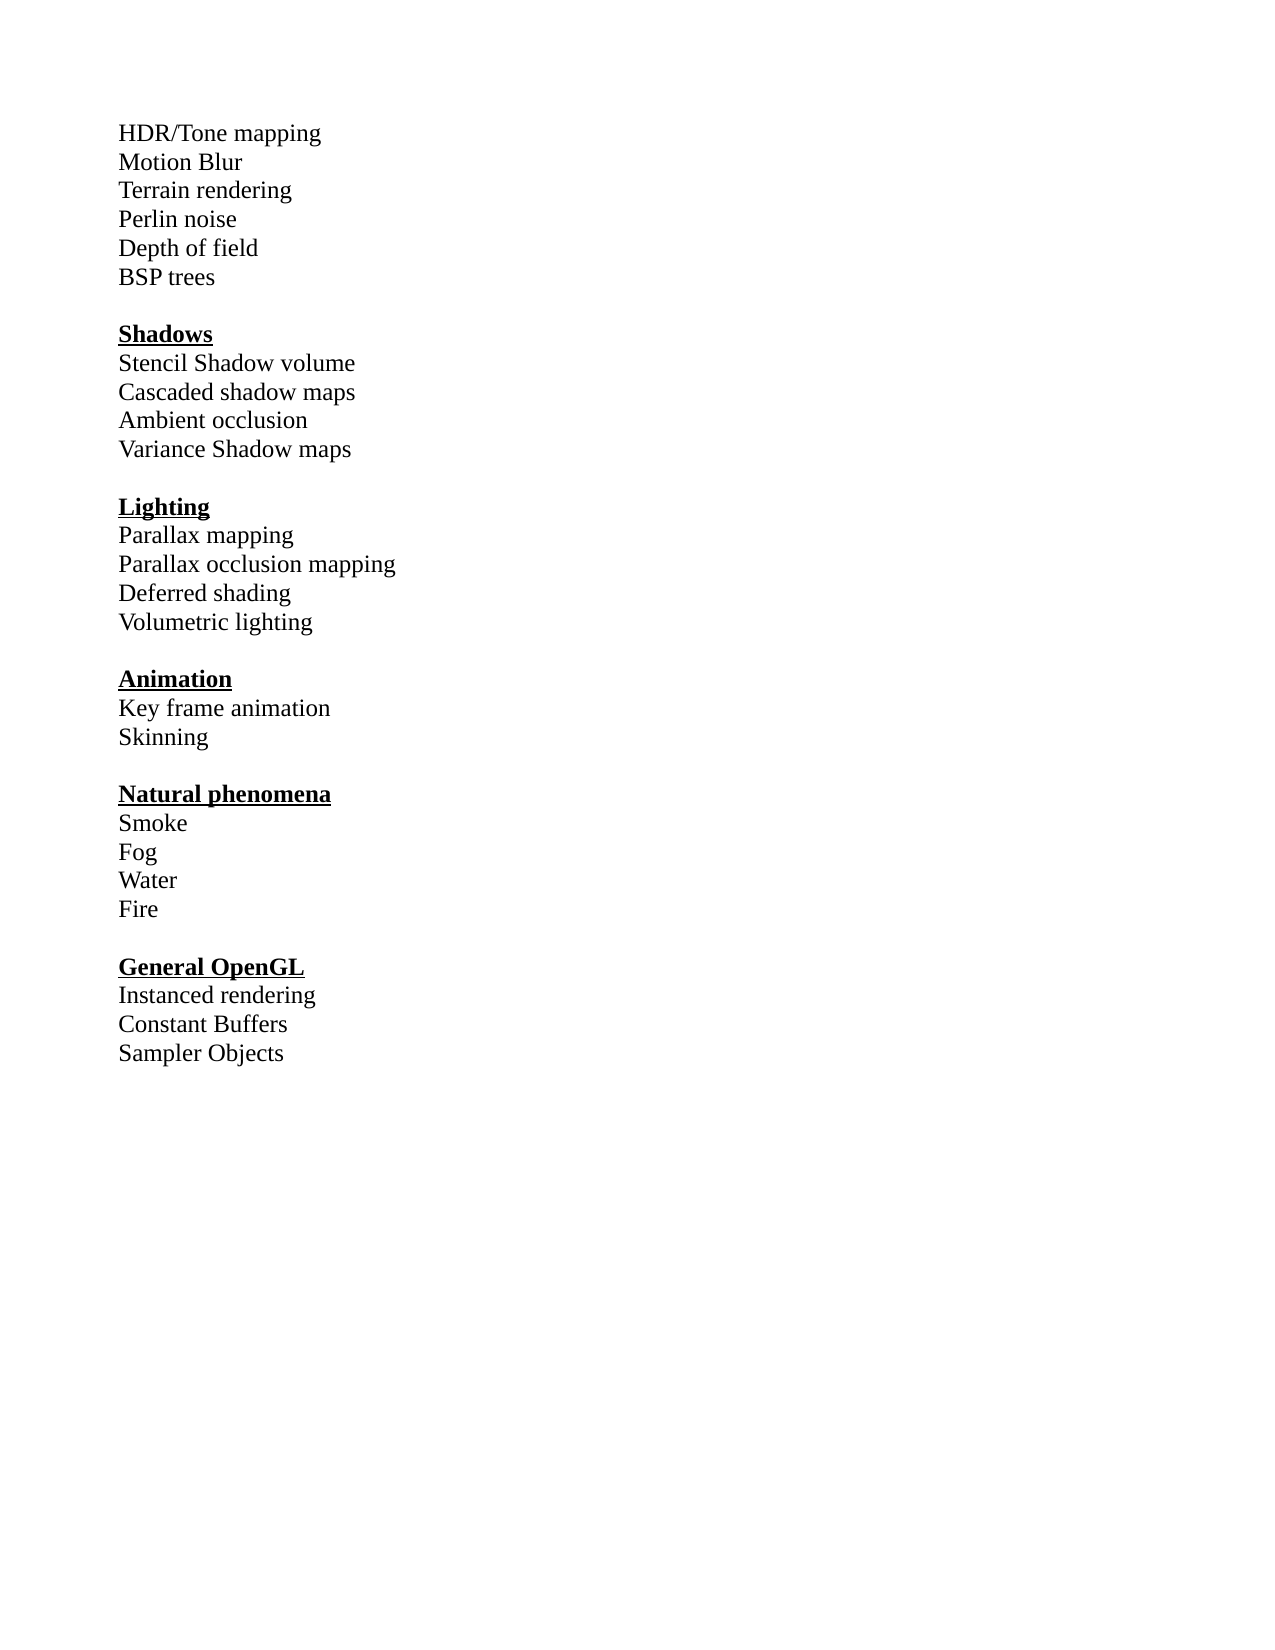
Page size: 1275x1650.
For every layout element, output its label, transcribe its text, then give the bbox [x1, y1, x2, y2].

text Terrain rendering [118, 176, 1157, 204]
text Sampler Objects [118, 1038, 1157, 1067]
text Animation [118, 664, 1157, 693]
text Deferred shading [118, 578, 1157, 607]
text Motion Blur [118, 147, 1157, 176]
text Variance Shadow maps [118, 434, 1157, 463]
text Parallax mapping [118, 521, 1157, 549]
text Ambient occlusion [118, 406, 1157, 434]
text Smoke [118, 808, 1157, 837]
text General OpenGL [118, 952, 1157, 981]
text Fire [118, 894, 1157, 923]
text Instanced rendering [118, 981, 1157, 1009]
text Shadows [118, 319, 1157, 348]
text Cascaded shadow maps [118, 377, 1157, 406]
text HDR/Tone mapping [118, 118, 1157, 147]
text Volumetric lighting [118, 607, 1157, 636]
text Perlin noise [118, 204, 1157, 233]
text Depth of field [118, 233, 1157, 262]
text Parallax occlusion mapping [118, 549, 1157, 578]
text Constant Buffers [118, 1009, 1157, 1038]
text Natural phenomena [118, 779, 1157, 808]
text Key frame animation [118, 693, 1157, 722]
text BSP trees [118, 262, 1157, 291]
text Lighting [118, 492, 1157, 521]
text Water [118, 866, 1157, 894]
text Stencil Shadow volume [118, 348, 1157, 377]
text Fog [118, 837, 1157, 866]
text Skinning [118, 722, 1157, 751]
